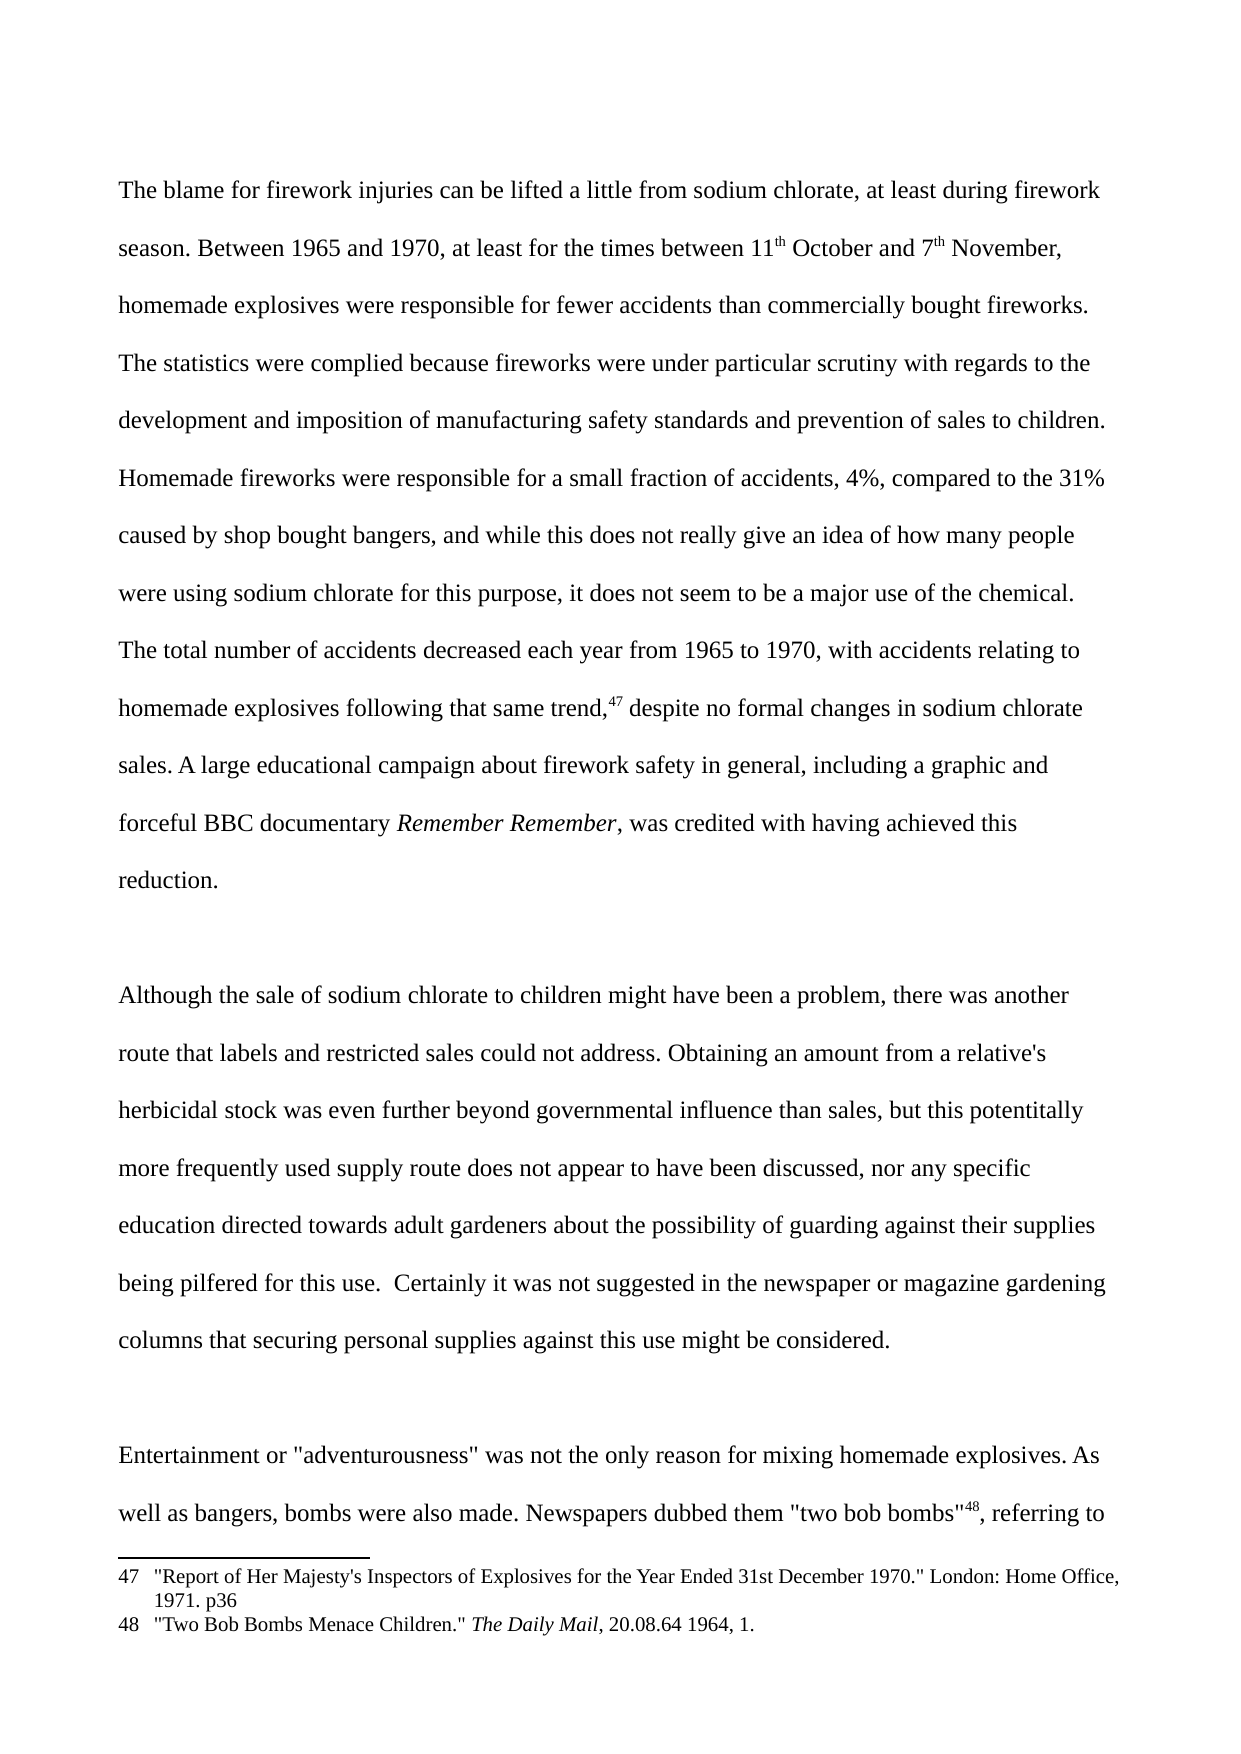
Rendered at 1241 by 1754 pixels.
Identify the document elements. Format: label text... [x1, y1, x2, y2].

text The blame for firework injuries can be lifted a little from sodium chlorate, at least during firework season. Between 1965 and 1970, at least for the times between 11th October and 7th November, homemade explosives were responsible for fewer accidents than commercially bought fireworks. The statistics were complied because fireworks were under particular scrutiny with regards to the development and imposition of manufacturing safety standards and prevention of sales to children. Homemade fireworks were responsible for a small fraction of accidents, 4%, compared to the 31% caused by shop bought bangers, and while this does not really give an idea of how many people were using sodium chlorate for this purpose, it does not seem to be a major use of the chemical. The total number of accidents decreased each year from 1965 to 1970, with accidents relating to homemade explosives following that same trend, despite no formal changes in sodium chlorate sales. A large educational campaign about firework safety in general, including a graphic and forceful BBC documentary Remember Remember, was credited with having achieved this reduction. [118, 176, 1122, 894]
text Although the sale of sodium chlorate to children might have been a problem, there was another route that labels and restricted sales could not address. Obtaining an amount from a relative's herbicidal stock was even further beyond governmental influence than sales, but this potentitally more frequently used supply route does not appear to have been discussed, nor any specific education directed towards adult gardeners about the possibility of guarding against their supplies being pilfered for this use. Certainly it was not suggested in the newspaper or magazine gardening columns that securing personal supplies against this use might be considered. [118, 981, 1122, 1354]
text "Two Bob Bombs Menace Children." The Daily Mail, 20.08.64 1964, 1. [118, 1612, 1122, 1636]
text Entertainment or "adventurousness" was not the only reason for mixing homemade explosives. As well as bangers, bombs were also made. Newspapers dubbed them "two bob bombs", referring to [118, 1441, 1122, 1527]
text "Report of Her Majesty's Inspectors of Explosives for the Year Ended 31st December 1970." London: Home Office, 1971. p36 [118, 1564, 1122, 1612]
